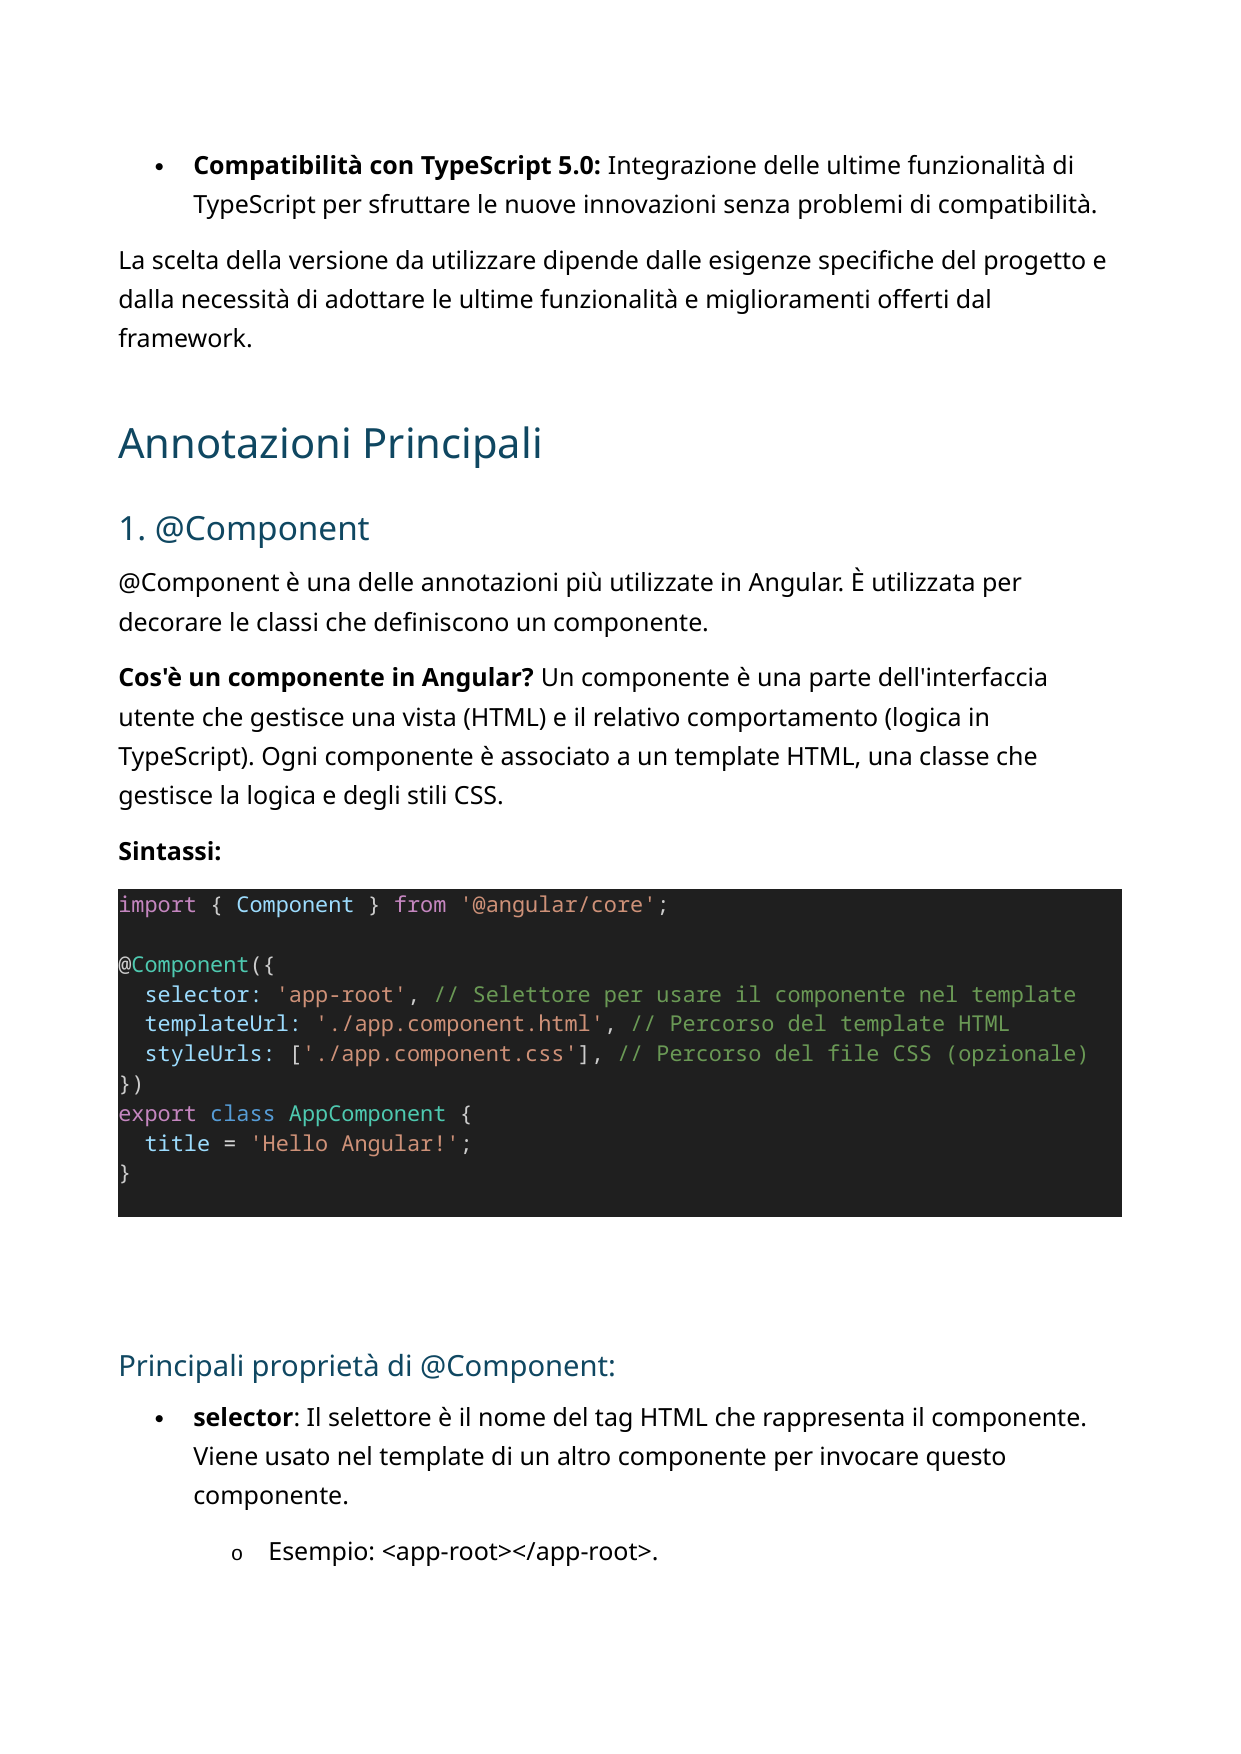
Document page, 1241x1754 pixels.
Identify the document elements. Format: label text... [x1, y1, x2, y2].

subtitle 1. @Component [118, 504, 1122, 550]
list selector: Il selettore è il nome del tag HTML che rappresenta il componente. Viene usato nel template di un altro componente per invocare questo componente. [156, 1399, 1122, 1512]
subtitle Principali proprietà di @Component: [118, 1345, 1122, 1385]
text Cos'è un componente in Angular? Un componente è una parte dell'interfaccia utente che gestisce una vista (HTML) e il relativo comportamento (logica in TypeScript). Ogni componente è associato a un template HTML, una classe che gestisce la logica e degli stili CSS. [118, 660, 1122, 812]
subtitle Annotazioni Principali [118, 414, 1122, 471]
list Esempio: <app-root></app-root>. [231, 1533, 1122, 1567]
text @Component({ [118, 949, 1122, 978]
text Sintassi: [118, 833, 1122, 867]
text templateUrl: './app.component.html', // Percorso del template HTML [118, 1008, 1122, 1038]
text } [118, 1157, 1122, 1187]
text title = 'Hello Angular!'; [118, 1127, 1122, 1157]
text }) [118, 1068, 1122, 1098]
text export class AppComponent { [118, 1098, 1122, 1127]
text La scelta della versione da utilizzare dipende dalle esigenze specifiche del progetto e dalla necessità di adottare le ultime funzionalità e miglioramenti offerti dal framework. [118, 243, 1122, 355]
text import { Component } from '@angular/core'; [118, 889, 1122, 919]
list Compatibilità con TypeScript 5.0: Integrazione delle ultime funzionalità di TypeScript per sfruttare le nuove innovazioni senza problemi di compatibilità. [156, 148, 1122, 221]
text @Component è una delle annotazioni più utilizzate in Angular. È utilizzata per decorare le classi che definiscono un componente. [118, 565, 1122, 638]
text selector: 'app-root', // Selettore per usare il componente nel template [118, 978, 1122, 1008]
text styleUrls: ['./app.component.css'], // Percorso del file CSS (opzionale) [118, 1038, 1122, 1068]
